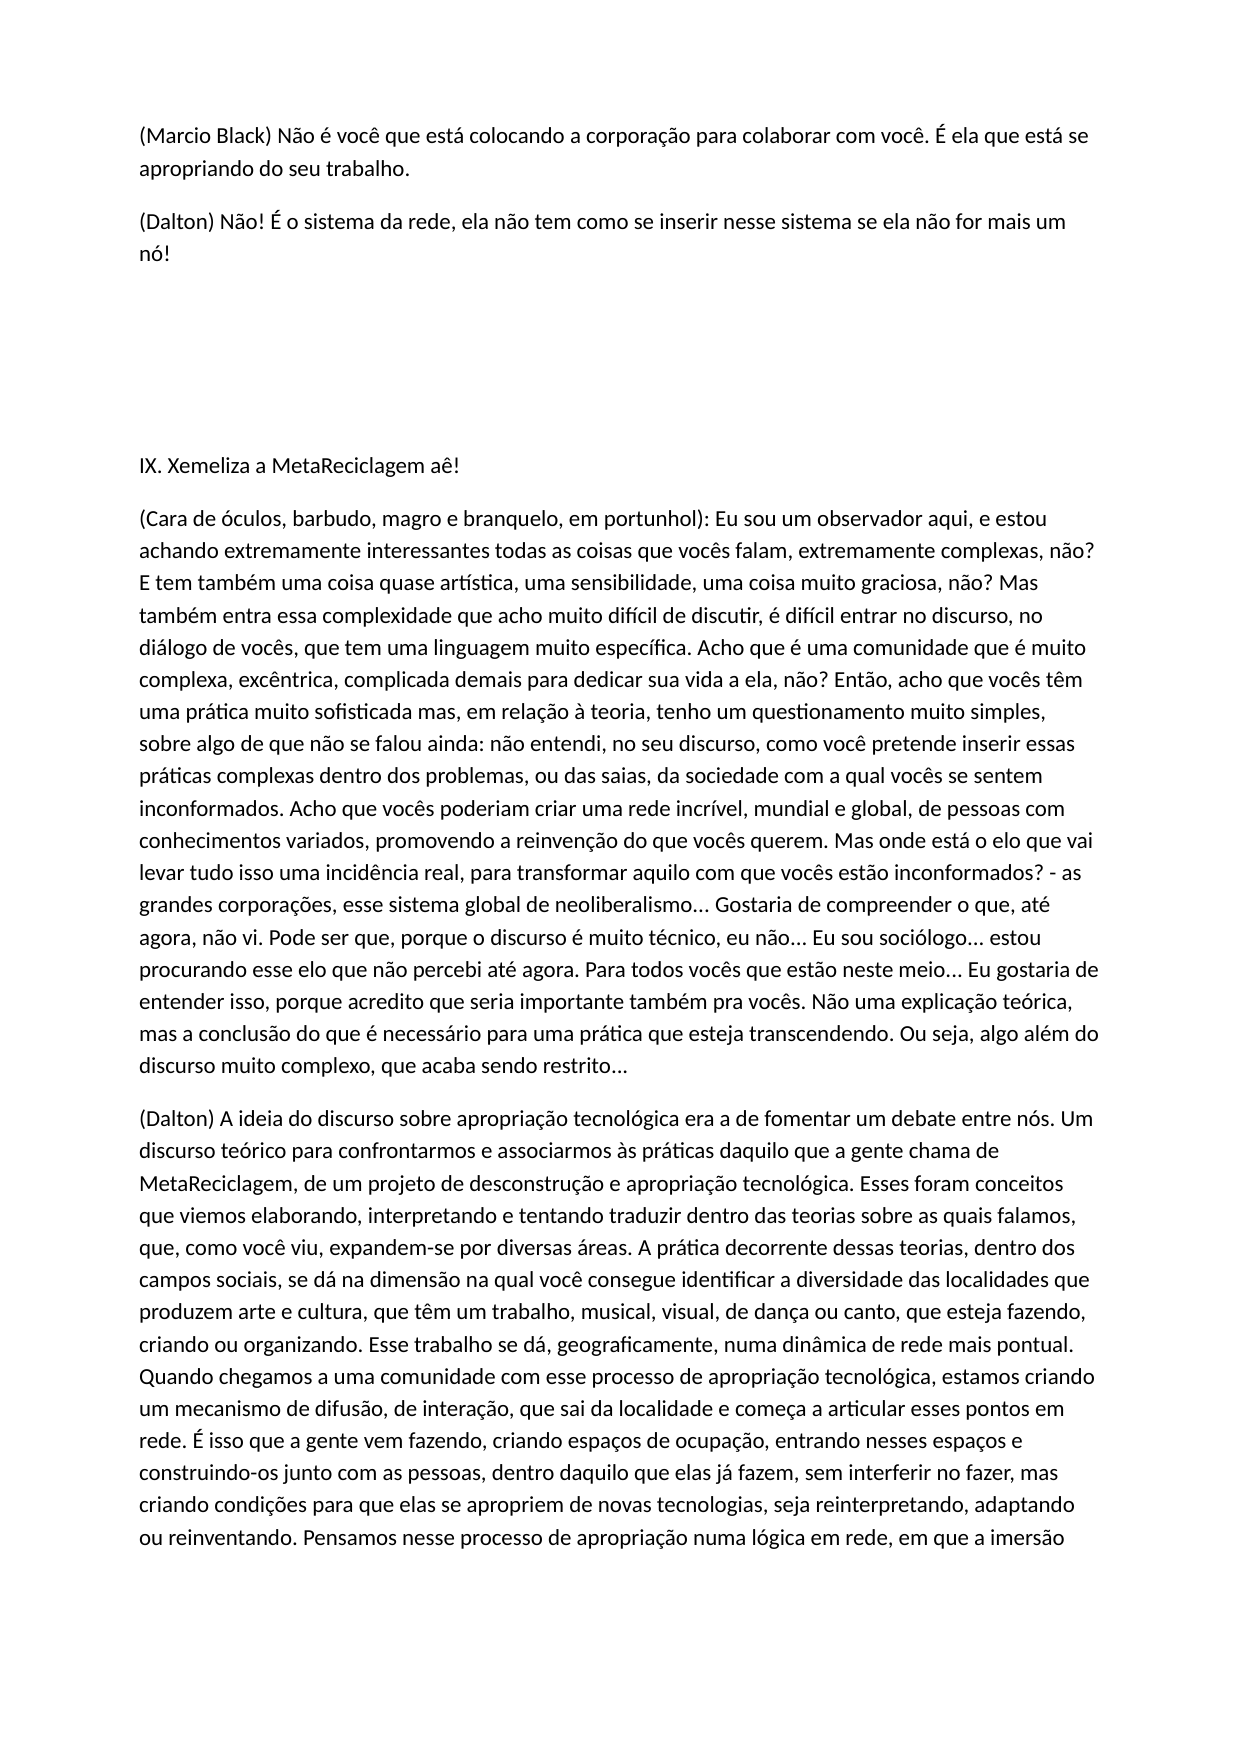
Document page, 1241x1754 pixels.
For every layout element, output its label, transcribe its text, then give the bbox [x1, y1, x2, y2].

text (Dalton) Não! É o sistema da rede, ela não tem como se inserir nesse sistema se ela não for mais um nó! [139, 207, 1101, 267]
text (Cara de óculos, barbudo, magro e branquelo, em portunhol): Eu sou um observador aqui, e estou achando extremamente interessantes todas as coisas que vocês falam, extremamente complexas, não? E tem também uma coisa quase artística, uma sensibilidade, uma coisa muito graciosa, não? Mas também entra essa complexidade que acho muito difícil de discutir, é difícil entrar no discurso, no diálogo de vocês, que tem uma linguagem muito específica. Acho que é uma comunidade que é muito complexa, excêntrica, complicada demais para dedicar sua vida a ela, não? Então, acho que vocês têm uma prática muito sofisticada mas, em relação à teoria, tenho um questionamento muito simples, sobre algo de que não se falou ainda: não entendi, no seu discurso, como você pretende inserir essas práticas complexas dentro dos problemas, ou das saias, da sociedade com a qual vocês se sentem inconformados. Acho que vocês poderiam criar uma rede incrível, mundial e global, de pessoas com conhecimentos variados, promovendo a reinvenção do que vocês querem. Mas onde está o elo que vai levar tudo isso uma incidência real, para transformar aquilo com que vocês estão inconformados? - as grandes corporações, esse sistema global de neoliberalismo... Gostaria de compreender o que, até agora, não vi. Pode ser que, porque o discurso é muito técnico, eu não... Eu sou sociólogo... estou procurando esse elo que não percebi até agora. Para todos vocês que estão neste meio... Eu gostaria de entender isso, porque acredito que seria importante também pra vocês. Não uma explicação teórica, mas a conclusão do que é necessário para uma prática que esteja transcendendo. Ou seja, algo além do discurso muito complexo, que acaba sendo restrito... [139, 504, 1101, 1079]
text (Marcio Black) Não é você que está colocando a corporação para colaborar com você. É ela que está se apropriando do seu trabalho. [139, 122, 1101, 182]
text IX. Xemeliza a MetaReciclagem aê! [139, 451, 1101, 479]
text (Dalton) A ideia do discurso sobre apropriação tecnológica era a de fomentar um debate entre nós. Um discurso teórico para confrontarmos e associarmos às práticas daquilo que a gente chama de MetaReciclagem, de um projeto de desconstrução e apropriação tecnológica. Esses foram conceitos que viemos elaborando, interpretando e tentando traduzir dentro das teorias sobre as quais falamos, que, como você viu, expandem-se por diversas áreas. A prática decorrente dessas teorias, dentro dos campos sociais, se dá na dimensão na qual você consegue identificar a diversidade das localidades que produzem arte e cultura, que têm um trabalho, musical, visual, de dança ou canto, que esteja fazendo, criando ou organizando. Esse trabalho se dá, geograficamente, numa dinâmica de rede mais pontual. Quando chegamos a uma comunidade com esse processo de apropriação tecnológica, estamos criando um mecanismo de difusão, de interação, que sai da localidade e começa a articular esses pontos em rede. É isso que a gente vem fazendo, criando espaços de ocupação, entrando nesses espaços e construindo-os junto com as pessoas, dentro daquilo que elas já fazem, sem interferir no fazer, mas criando condições para que elas se apropriem de novas tecnologias, seja reinterpretando, adaptando ou reinventando. Pensamos nesse processo de apropriação numa lógica em rede, em que a imersão [139, 1104, 1101, 1551]
